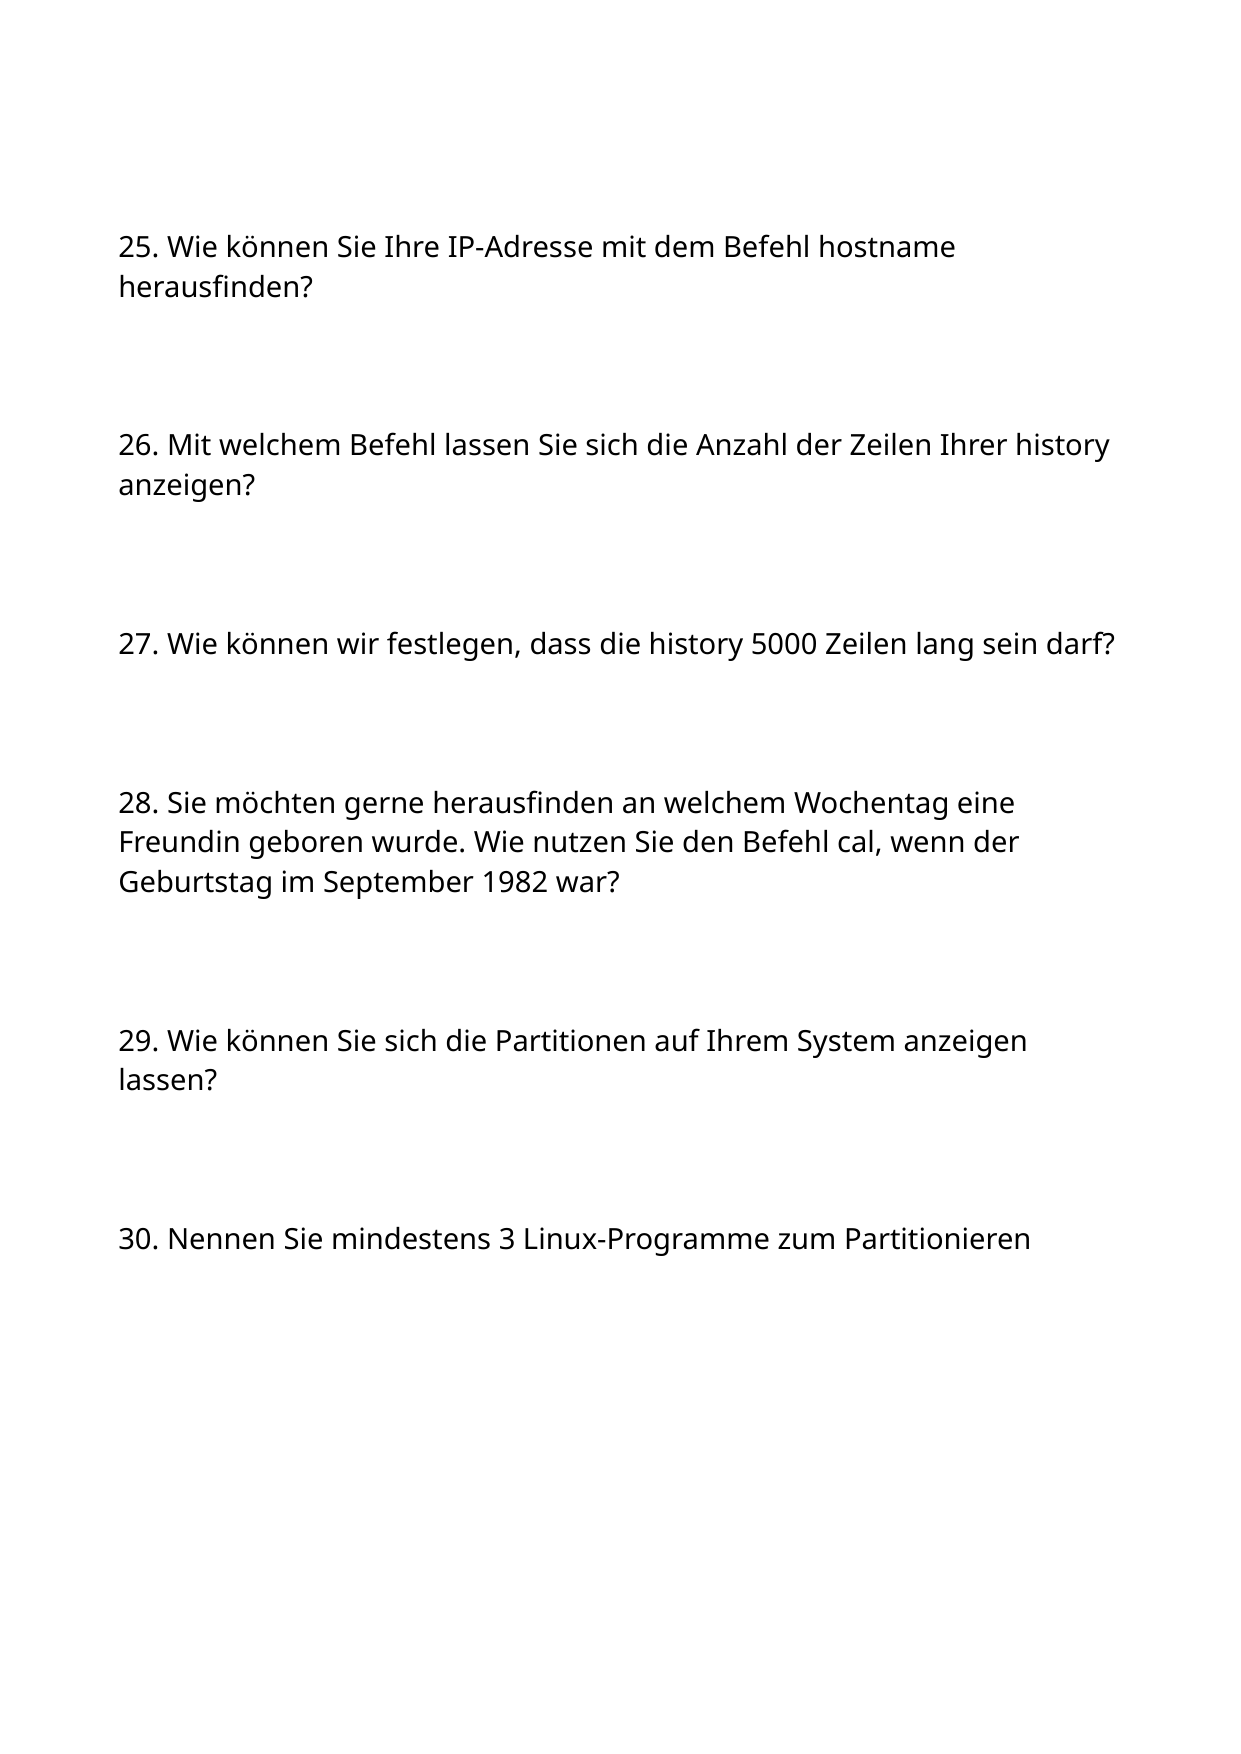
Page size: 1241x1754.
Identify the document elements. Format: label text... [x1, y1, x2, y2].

text 25. Wie können Sie Ihre IP-Adresse mit dem Befehl hostname herausfinden? 26. Mit welchem Befehl lassen Sie sich die Anzahl der Zeilen Ihrer history anzeigen? 27. Wie können wir festlegen, dass die history 5000 Zeilen lang sein darf? 28. Sie möchten gerne herausfinden an welchem Wochentag eine Freundin geboren wurde. Wie nutzen Sie den Befehl cal, wenn der Geburtstag im September 1982 war? 29. Wie können Sie sich die Partitionen auf Ihrem System anzeigen lassen? 30. Nennen Sie mindestens 3 Linux-Programme zum Partitionieren [118, 147, 1122, 1327]
